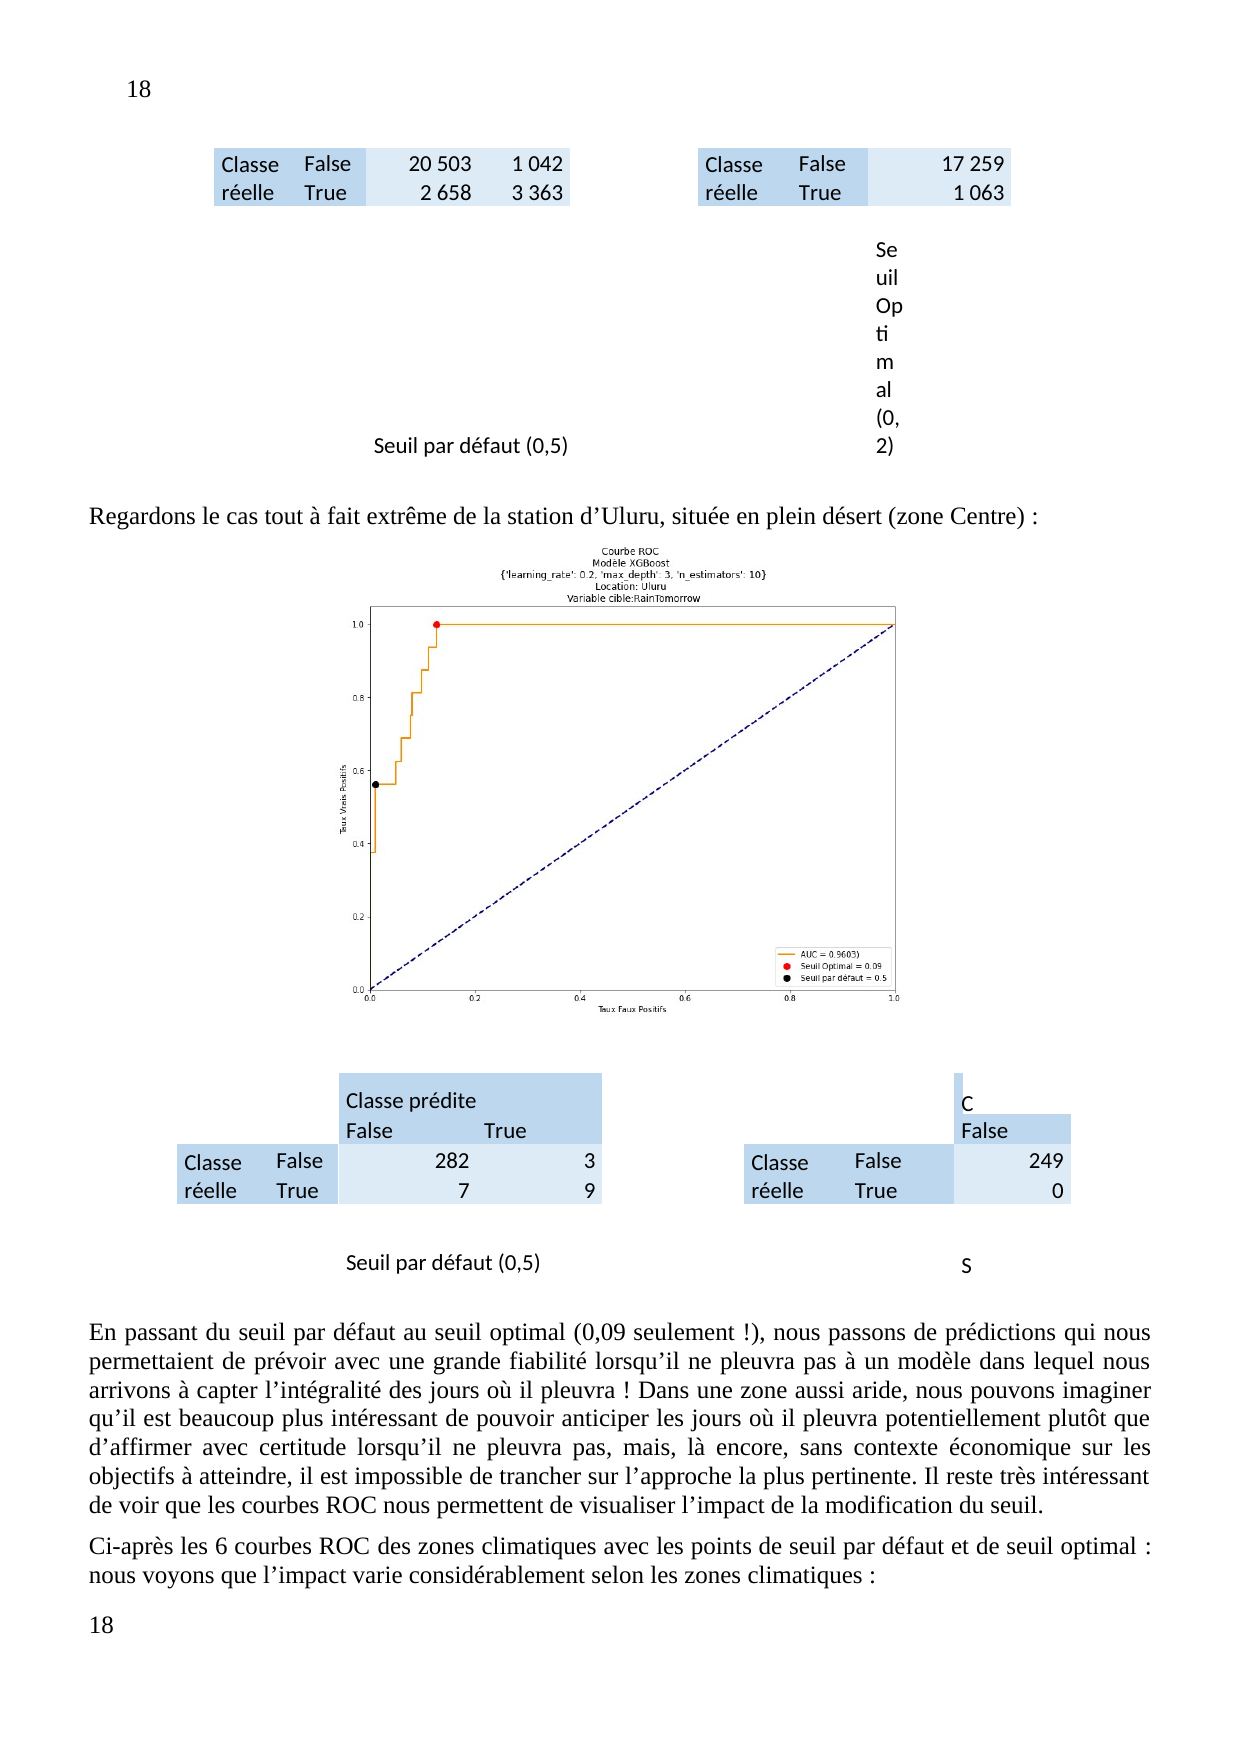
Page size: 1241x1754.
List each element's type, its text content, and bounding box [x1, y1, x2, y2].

table_cell [339, 1205, 477, 1235]
table_cell [570, 148, 698, 177]
table_cell True [847, 1174, 954, 1204]
table_cell Classe réelle [214, 148, 297, 206]
table_cell True [791, 177, 868, 206]
table_cell [603, 1114, 744, 1144]
table_header [603, 1073, 744, 1114]
table_cell [570, 206, 698, 235]
text En passant du seuil par défaut au seuil optimal (0,09 seulement !), nous passons de prédictions qui nous permettaient de prévoir avec une grande fiabilité lorsqu’il ne pleuvra pas à un modèle dans lequel nous arrivons à capter l’intégralité des jours où il pleuvra ! Dans une zone aussi aride, nous pouvons imaginer qu’il est beaucoup plus intéressant de pouvoir anticiper les jours où il pleuvra potentiellement plutôt que d’affirmer avec certitude lorsqu’il ne pleuvra pas, mais, là encore, sans contexte économique sur les objectifs à atteindre, il est impossible de trancher sur l’approche la plus pertinente. Il reste très intéressant de voir que les courbes ROC nous permettent de visualiser l’impact de la modification du seuil. [89, 1317, 1152, 1518]
table_cell 7 [339, 1174, 477, 1204]
table_cell False [269, 1144, 338, 1174]
table_header Classe prédite [954, 1073, 963, 1114]
table_cell [744, 1114, 847, 1144]
table_cell [269, 1235, 338, 1276]
table_cell False [791, 148, 868, 177]
table_cell [366, 206, 479, 235]
table_cell 20 503 [366, 148, 479, 177]
table_cell [297, 206, 366, 235]
table_header Classe prédite [339, 1073, 602, 1114]
table_cell [570, 177, 698, 206]
table_cell True [269, 1174, 338, 1204]
table_cell 17 259 [868, 148, 1011, 177]
table_cell Seuil Optimal (0,2) [868, 235, 912, 459]
table_cell 1 063 [868, 177, 1011, 206]
table_header [847, 1073, 954, 1114]
table_cell [698, 206, 791, 235]
picture [335, 542, 905, 1019]
table_cell 3 [477, 1144, 602, 1174]
table_cell [603, 1144, 744, 1174]
table_cell Seuil par défaut (0,5) [339, 1235, 602, 1276]
table_cell [214, 206, 297, 235]
table_cell False [297, 148, 366, 177]
text Regardons le cas tout à fait extrême de la station d’Uluru, située en plein désert (zone Centre) : [89, 501, 1152, 529]
table_cell [603, 1205, 744, 1235]
table_cell False [339, 1114, 477, 1144]
table_cell [479, 206, 570, 235]
table_cell [744, 1205, 847, 1235]
table_cell [698, 235, 791, 459]
table_cell 2 658 [366, 177, 479, 206]
table_cell [177, 1205, 269, 1235]
table_cell Classe réelle [698, 148, 791, 206]
table_header [744, 1073, 847, 1114]
table_cell [791, 235, 868, 459]
table_cell [477, 1205, 602, 1235]
table_header [177, 1073, 269, 1114]
table_cell [269, 1114, 338, 1144]
table_cell [868, 206, 1011, 235]
table_cell 1 042 [479, 148, 570, 177]
table_cell [847, 1114, 954, 1144]
table_cell [847, 1205, 954, 1235]
table_cell [744, 1235, 847, 1276]
table_cell False [954, 1114, 1071, 1144]
table_cell True [477, 1114, 602, 1144]
table_cell 3 363 [479, 177, 570, 206]
table_cell [791, 206, 868, 235]
table_cell [177, 1114, 269, 1144]
table_cell [214, 235, 297, 459]
table_cell [954, 1205, 1071, 1235]
table_header [269, 1073, 338, 1114]
table_cell Classe réelle [177, 1144, 269, 1204]
table_cell Classe réelle [744, 1144, 847, 1204]
table_cell 282 [339, 1144, 477, 1174]
text Ci-après les 6 courbes ROC des zones climatiques avec les points de seuil par défaut et de seuil optimal : nous voyons que l’impact varie considérablement selon les zones climatiques : [89, 1531, 1152, 1588]
table_cell 249 [954, 1144, 1071, 1174]
table_cell 9 [477, 1174, 602, 1204]
table_cell False [847, 1144, 954, 1174]
table_cell 0 [954, 1174, 1071, 1204]
table_cell [269, 1205, 338, 1235]
table_cell [603, 1174, 744, 1204]
table_cell [847, 1235, 954, 1276]
table_cell [177, 1235, 269, 1276]
table_cell True [297, 177, 366, 206]
table_cell [297, 235, 366, 459]
table_cell [603, 1235, 744, 1276]
table_cell Seuil par défaut (0,5) [366, 235, 698, 459]
